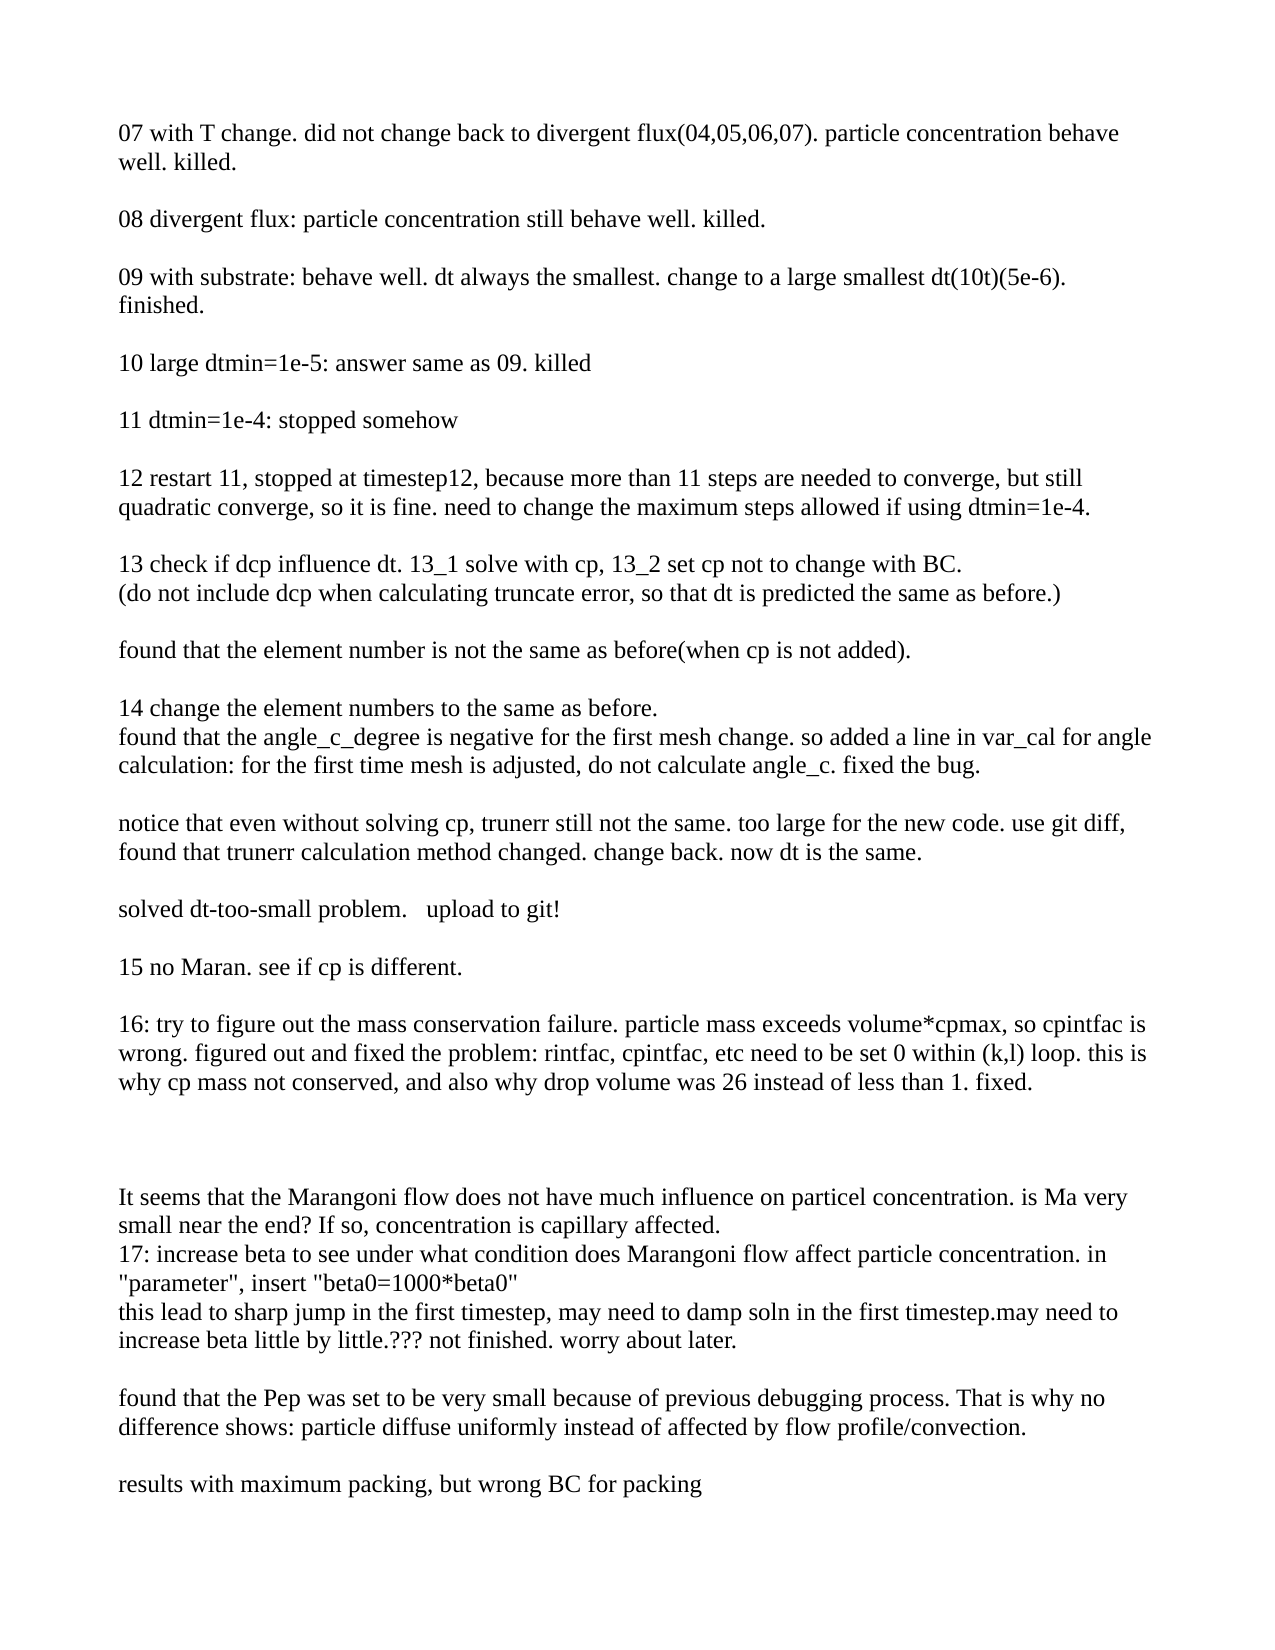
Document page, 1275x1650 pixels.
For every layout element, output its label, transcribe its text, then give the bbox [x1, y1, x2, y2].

text found that the angle_c_degree is negative for the first mesh change. so added a line in var_cal for angle calculation: for the first time mesh is adjusted, do not calculate angle_c. fixed the bug. [118, 722, 1157, 779]
text found that the Pep was set to be very small because of previous debugging process. That is why no difference shows: particle diffuse uniformly instead of affected by flow profile/convection. [118, 1383, 1157, 1441]
text 10 large dtmin=1e-5: answer same as 09. killed [118, 348, 1157, 377]
text results with maximum packing, but wrong BC for packing [118, 1469, 1157, 1498]
text 15 no Maran. see if cp is different. [118, 952, 1157, 981]
text 14 change the element numbers to the same as before. [118, 693, 1157, 722]
text this lead to sharp jump in the first timestep, may need to damp soln in the first timestep.may need to increase beta little by little.??? not finished. worry about later. [118, 1297, 1157, 1354]
text 12 restart 11, stopped at timestep12, because more than 11 steps are needed to converge, but still quadratic converge, so it is fine. need to change the maximum steps allowed if using dtmin=1e-4. [118, 463, 1157, 521]
text notice that even without solving cp, trunerr still not the same. too large for the new code. use git diff, found that trunerr calculation method changed. change back. now dt is the same. [118, 808, 1157, 866]
text 13 check if dcp influence dt. 13_1 solve with cp, 13_2 set cp not to change with BC. [118, 549, 1157, 578]
text solved dt-too-small problem. upload to git! [118, 894, 1157, 923]
text 17: increase beta to see under what condition does Marangoni flow affect particle concentration. in "parameter", insert "beta0=1000*beta0" [118, 1239, 1157, 1297]
text 08 divergent flux: particle concentration still behave well. killed. [118, 204, 1157, 233]
text 07 with T change. did not change back to divergent flux(04,05,06,07). particle concentration behave well. killed. [118, 118, 1157, 176]
text It seems that the Marangoni flow does not have much influence on particel concentration. is Ma very small near the end? If so, concentration is capillary affected. [118, 1182, 1157, 1239]
text (do not include dcp when calculating truncate error, so that dt is predicted the same as before.) [118, 578, 1157, 607]
text 16: try to figure out the mass conservation failure. particle mass exceeds volume*cpmax, so cpintfac is wrong. figured out and fixed the problem: rintfac, cpintfac, etc need to be set 0 within (k,l) loop. this is why cp mass not conserved, and also why drop volume was 26 instead of less than 1. fixed. [118, 1009, 1157, 1096]
text found that the element number is not the same as before(when cp is not added). [118, 636, 1157, 664]
text 11 dtmin=1e-4: stopped somehow [118, 406, 1157, 434]
text 09 with substrate: behave well. dt always the smallest. change to a large smallest dt(10t)(5e-6). finished. [118, 262, 1157, 319]
